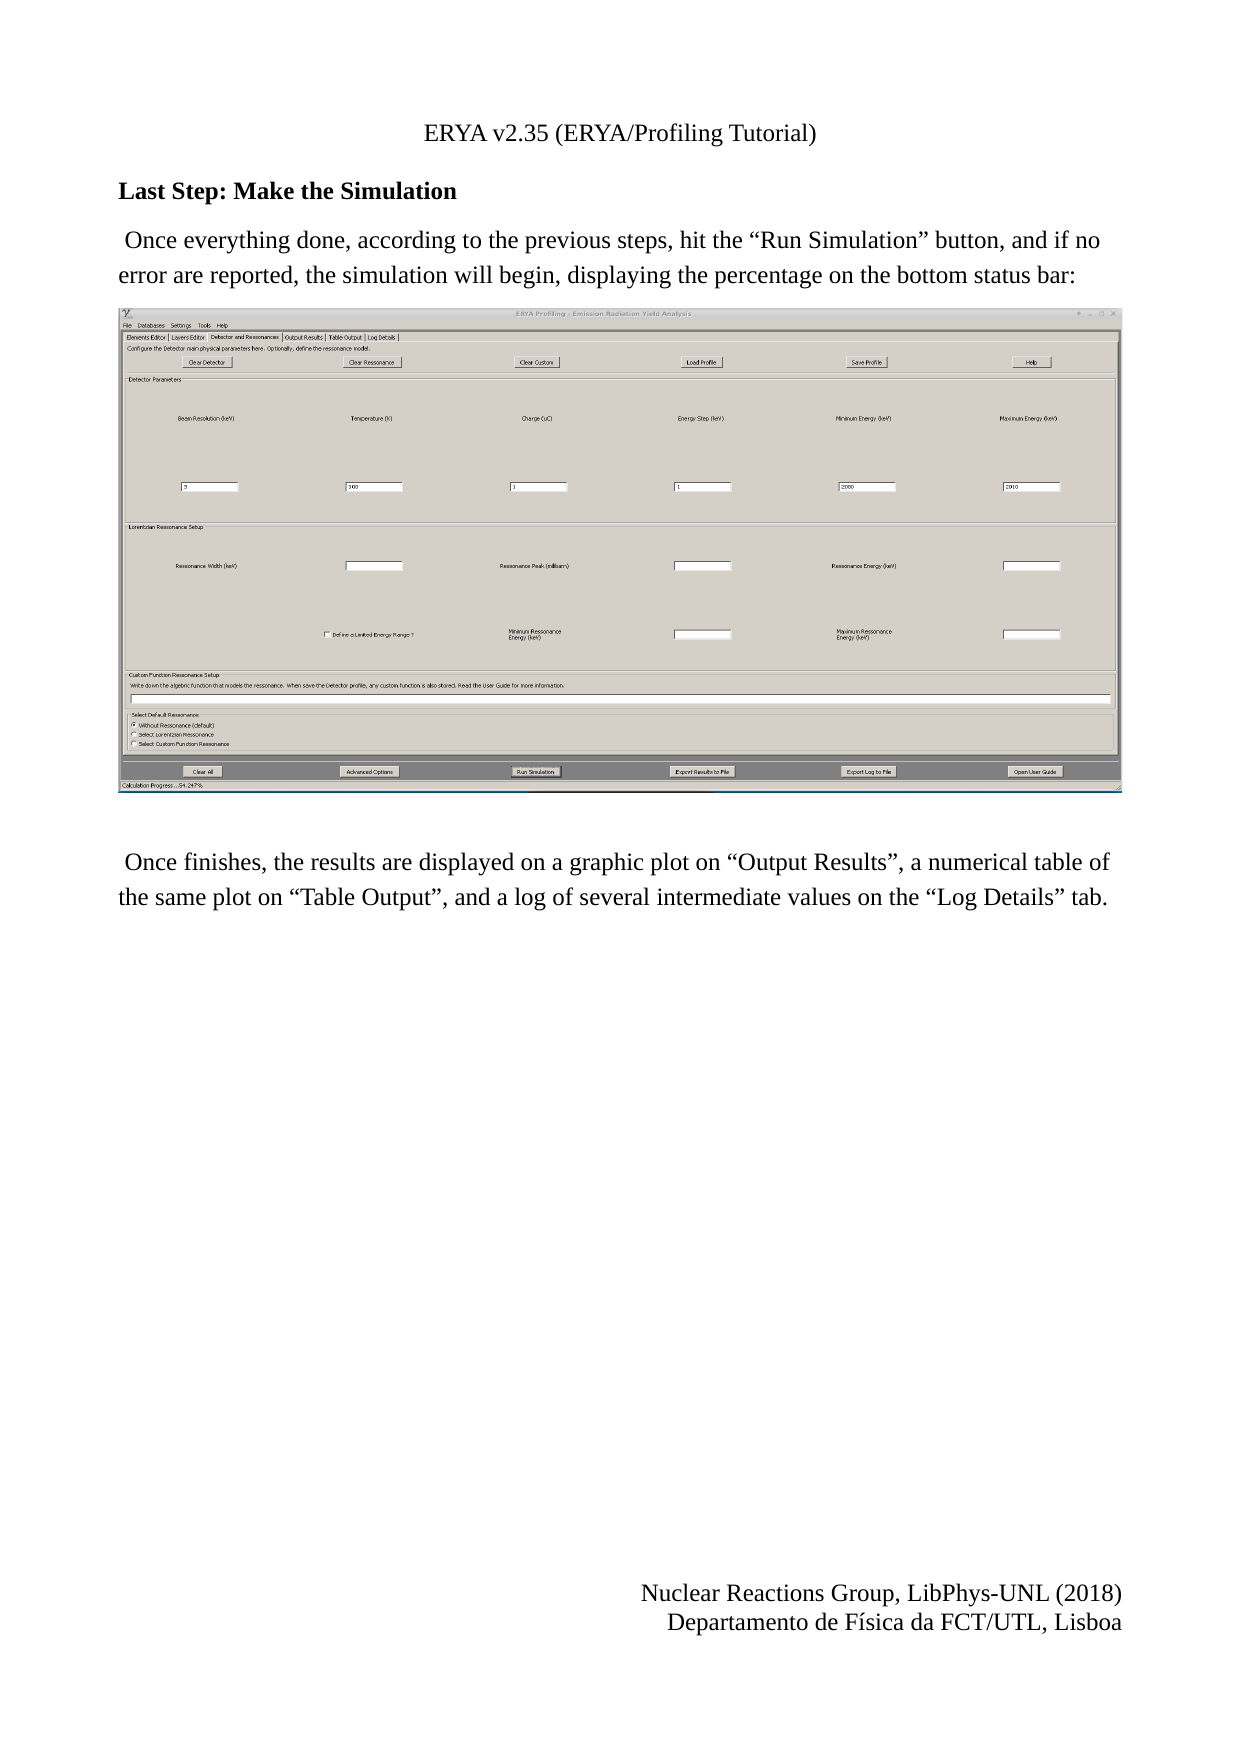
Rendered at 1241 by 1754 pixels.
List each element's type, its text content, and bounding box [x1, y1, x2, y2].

picture [118, 308, 1123, 793]
text Once finishes, the results are displayed on a graphic plot on “Output Results”, a numerical table of the same plot on “Table Output”, and a log of several intermediate values on the “Log Details” tab. [118, 847, 1122, 910]
text Once everything done, according to the previous steps, hit the “Run Simulation” button, and if no error are reported, the simulation will begin, displaying the percentage on the bottom status bar: [118, 225, 1122, 289]
text Last Step: Make the Simulation [118, 176, 1122, 205]
